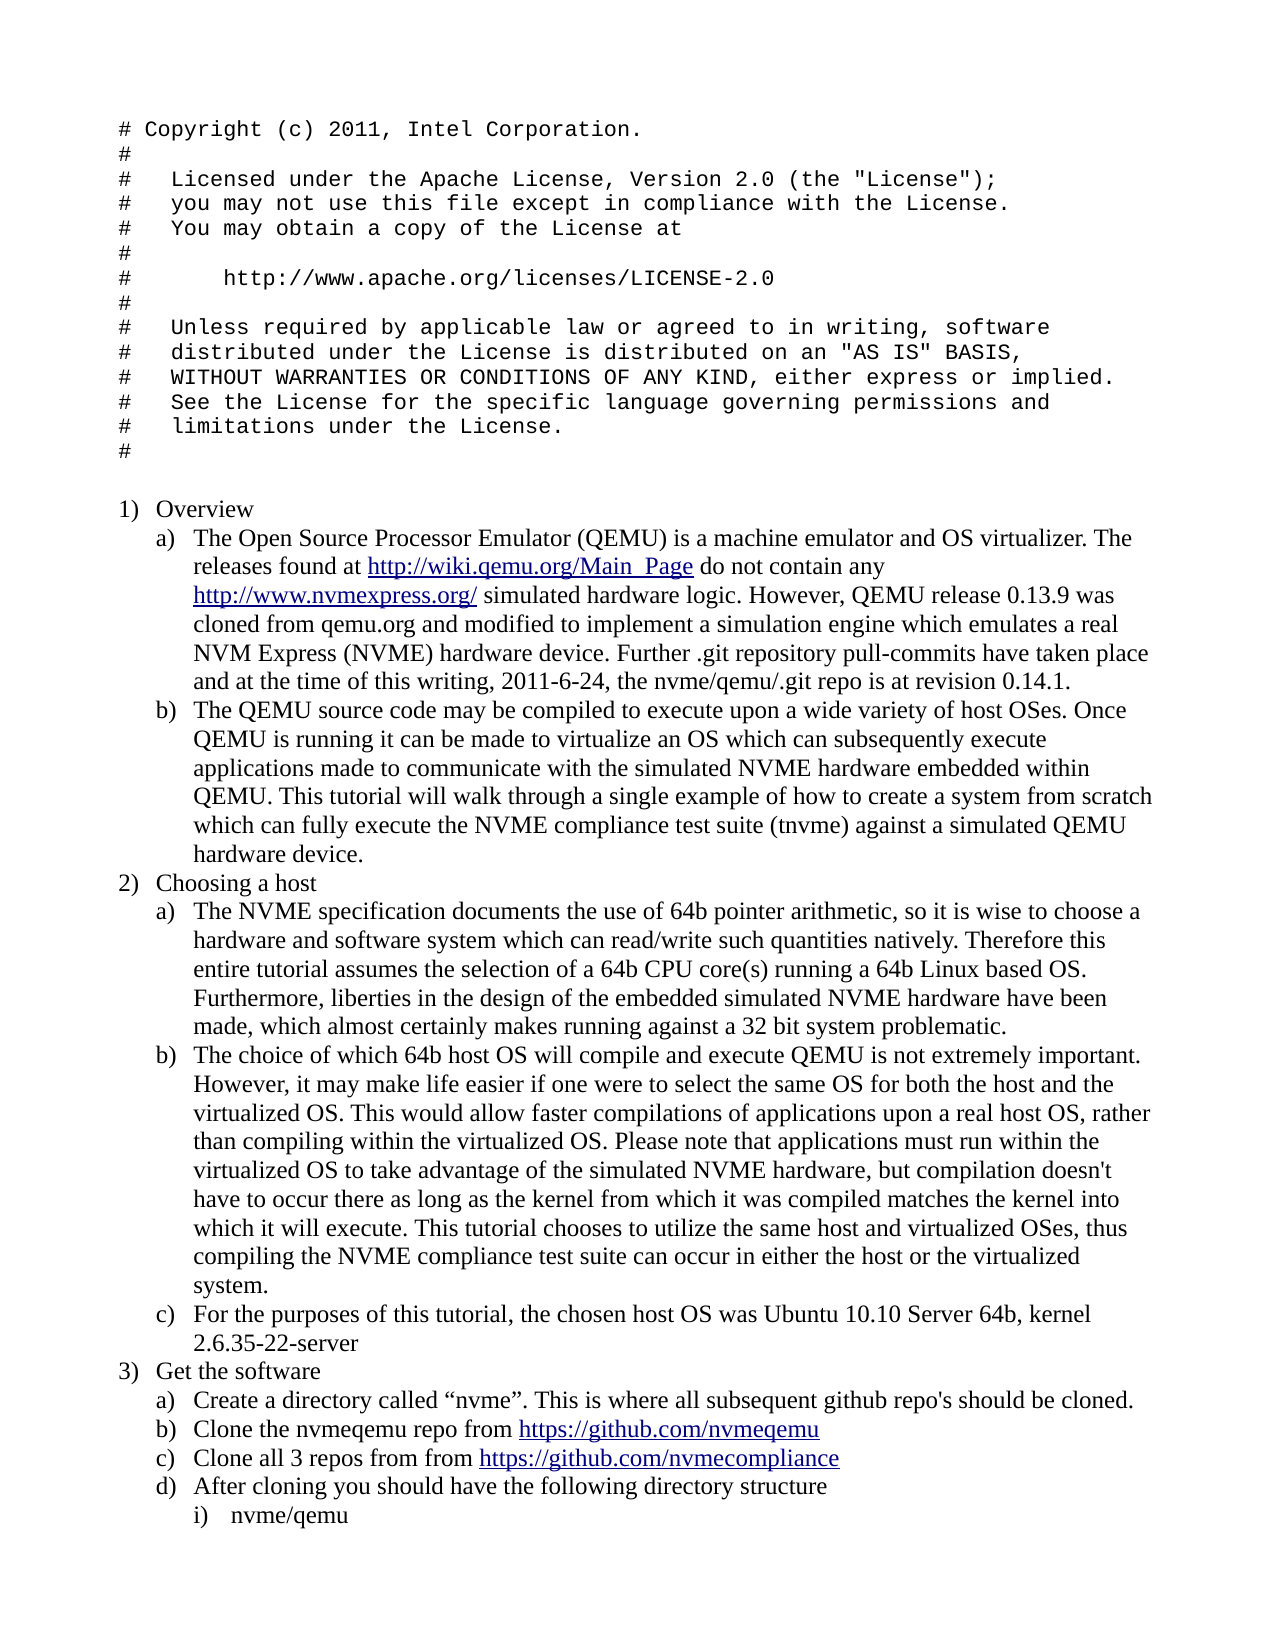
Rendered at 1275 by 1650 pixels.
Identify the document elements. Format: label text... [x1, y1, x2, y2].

text # Copyright (c) 2011, Intel Corporation. [118, 118, 1157, 143]
text # [118, 440, 1157, 465]
text # [118, 242, 1157, 267]
list Choosing a host [118, 868, 1157, 896]
list Get the software [118, 1356, 1157, 1385]
text # See the License for the specific language governing permissions and [118, 391, 1157, 416]
list The NVME specification documents the use of 64b pointer arithmetic, so it is wise to choose a hardware and software system which can read/write such quantities natively. Therefore this entire tutorial assumes the selection of a 64b CPU core(s) running a 64b Linux based OS. Furthermore, liberties in the design of the embedded simulated NVME hardware have been made, which almost certainly makes running against a 32 bit system problematic. [156, 896, 1157, 1040]
text # WITHOUT WARRANTIES OR CONDITIONS OF ANY KIND, either express or implied. [118, 366, 1157, 391]
text # [118, 292, 1157, 316]
list After cloning you should have the following directory structure [156, 1471, 1157, 1500]
text # limitations under the License. [118, 416, 1157, 440]
list nvme/qemu [193, 1500, 1157, 1529]
list Overview [118, 494, 1157, 523]
list The choice of which 64b host OS will compile and execute QEMU is not extremely important. However, it may make life easier if one were to select the same OS for both the host and the virtualized OS. This would allow faster compilations of applications upon a real host OS, rather than compiling within the virtualized OS. Please note that applications must run within the virtualized OS to take advantage of the simulated NVME hardware, but compilation doesn't have to occur there as long as the kernel from which it was compiled matches the kernel into which it will execute. This tutorial chooses to utilize the same host and virtualized OSes, thus compiling the NVME compliance test suite can occur in either the host or the virtualized system. [156, 1040, 1157, 1299]
text # http://www.apache.org/licenses/LICENSE-2.0 [118, 267, 1157, 292]
list For the purposes of this tutorial, the chosen host OS was Ubuntu 10.10 Server 64b, kernel 2.6.35-22-server [156, 1299, 1157, 1356]
list The QEMU source code may be compiled to execute upon a wide variety of host OSes. Once QEMU is running it can be made to virtualize an OS which can subsequently execute applications made to communicate with the simulated NVME hardware embedded within QEMU. This tutorial will walk through a single example of how to create a system from scratch which can fully execute the NVME compliance test suite (tnvme) against a simulated QEMU hardware device. [156, 695, 1157, 868]
text # You may obtain a copy of the License at [118, 217, 1157, 242]
text # Unless required by applicable law or agreed to in writing, software [118, 316, 1157, 341]
text # [118, 143, 1157, 168]
text # you may not use this file except in compliance with the License. [118, 192, 1157, 217]
list Clone all 3 repos from from https://github.com/nvmecompliance [156, 1443, 1157, 1471]
list Create a directory called “nvme”. This is where all subsequent github repo's should be cloned. [156, 1385, 1157, 1414]
text # Licensed under the Apache License, Version 2.0 (the "License"); [118, 168, 1157, 192]
list The Open Source Processor Emulator (QEMU) is a machine emulator and OS virtualizer. The releases found at http://wiki.qemu.org/Main_Page do not contain any http://www.nvmexpress.org/ simulated hardware logic. However, QEMU release 0.13.9 was cloned from qemu.org and modified to implement a simulation engine which emulates a real NVM Express (NVME) hardware device. Further .git repository pull-commits have taken place and at the time of this writing, 2011-6-24, the nvme/qemu/.git repo is at revision 0.14.1. [156, 523, 1157, 695]
list Clone the nvmeqemu repo from https://github.com/nvmeqemu [156, 1414, 1157, 1443]
text # distributed under the License is distributed on an "AS IS" BASIS, [118, 341, 1157, 366]
